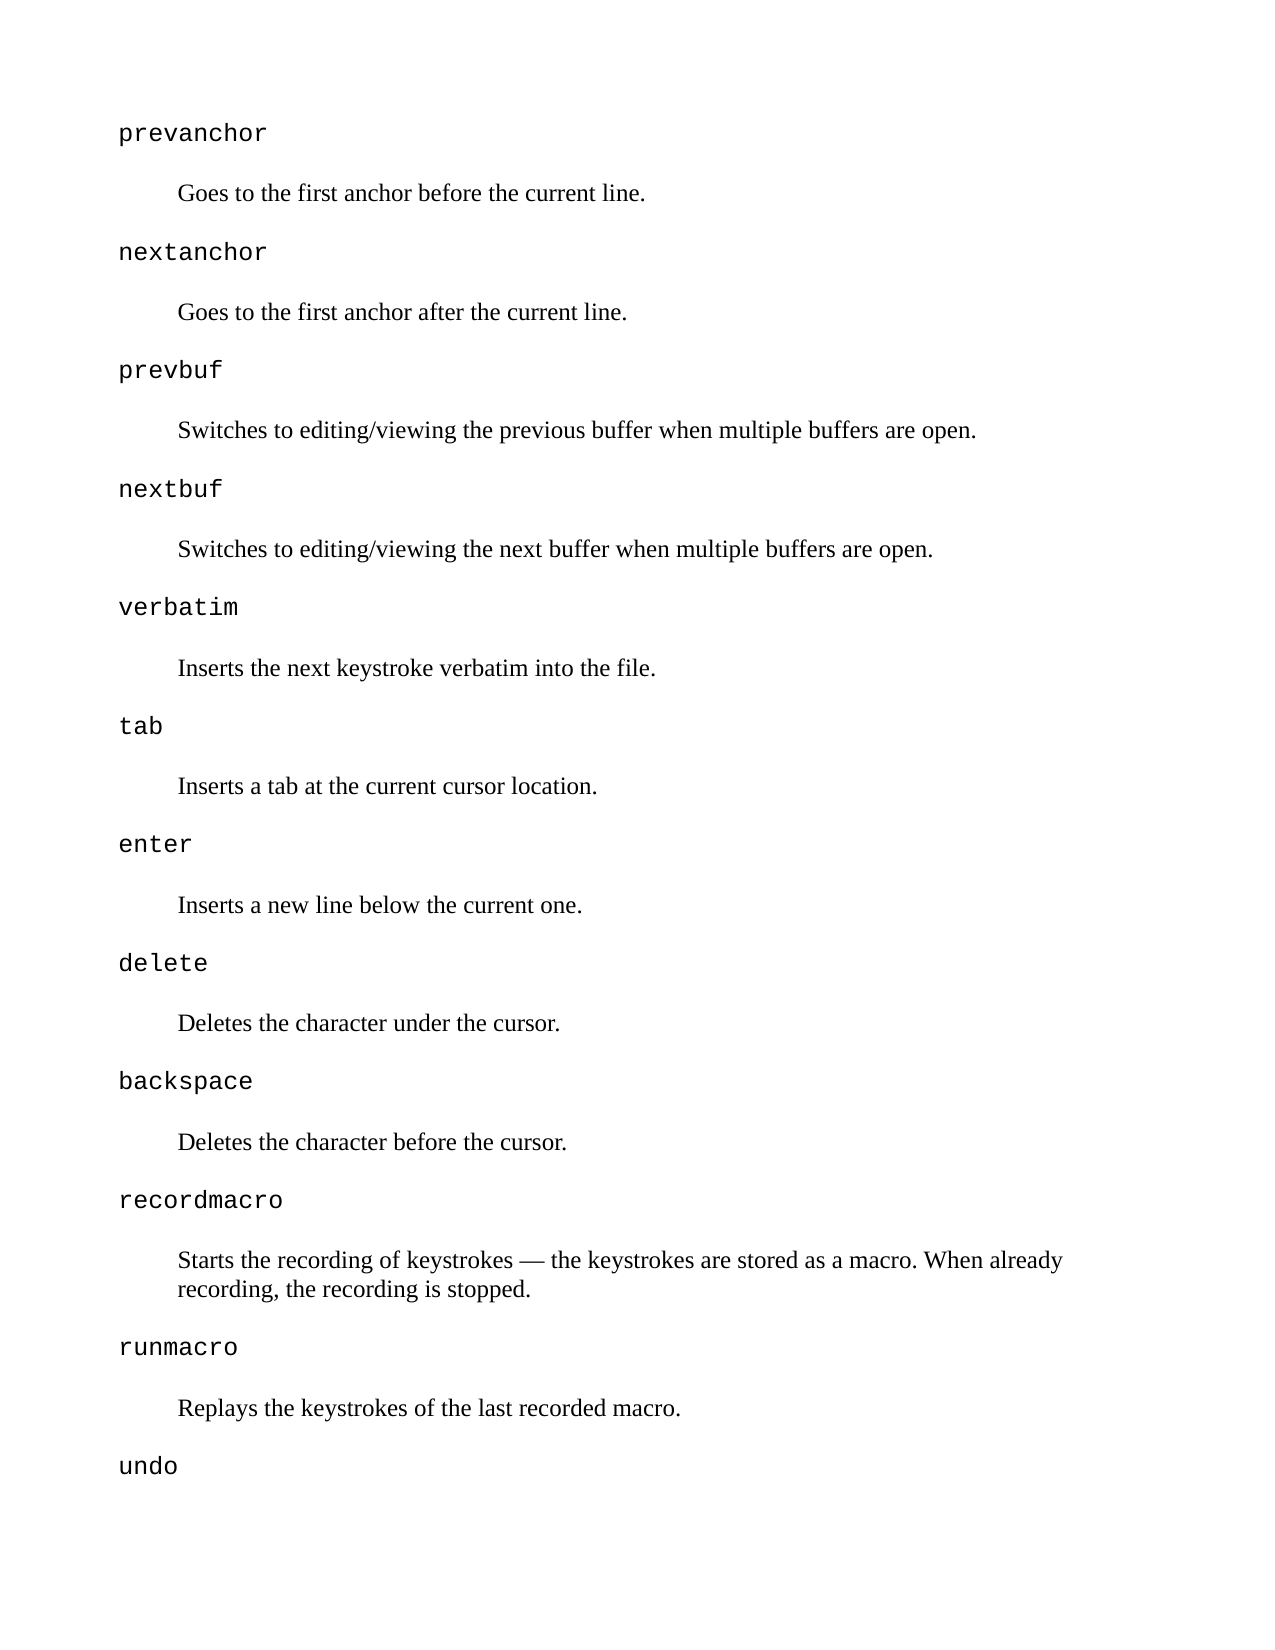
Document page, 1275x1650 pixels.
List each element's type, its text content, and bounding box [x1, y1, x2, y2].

subtitle runmacro [118, 1332, 1157, 1363]
list Replays the keystrokes of the last recorded macro. [177, 1393, 1157, 1421]
list Goes to the first anchor before the current line. [177, 178, 1157, 207]
subtitle tab [118, 711, 1157, 742]
list Starts the recording of keystrokes — the keystrokes are stored as a macro. When already recording, the recording is stopped. [177, 1245, 1157, 1303]
list Deletes the character under the cursor. [177, 1008, 1157, 1037]
subtitle undo [118, 1451, 1157, 1482]
list Switches to editing/viewing the next buffer when multiple buffers are open. [177, 534, 1157, 563]
subtitle nextanchor [118, 237, 1157, 267]
list Switches to editing/viewing the previous buffer when multiple buffers are open. [177, 416, 1157, 444]
subtitle prevbuf [118, 355, 1157, 386]
subtitle recordmacro [118, 1185, 1157, 1216]
list Deletes the character before the cursor. [177, 1127, 1157, 1156]
list Inserts the next keystroke verbatim into the file. [177, 653, 1157, 681]
subtitle delete [118, 948, 1157, 979]
subtitle prevanchor [118, 118, 1157, 149]
list Inserts a tab at the current cursor location. [177, 771, 1157, 800]
subtitle enter [118, 829, 1157, 860]
subtitle backspace [118, 1066, 1157, 1097]
list Goes to the first anchor after the current line. [177, 297, 1157, 326]
subtitle verbatim [118, 592, 1157, 623]
subtitle nextbuf [118, 474, 1157, 504]
list Inserts a new line below the current one. [177, 890, 1157, 918]
